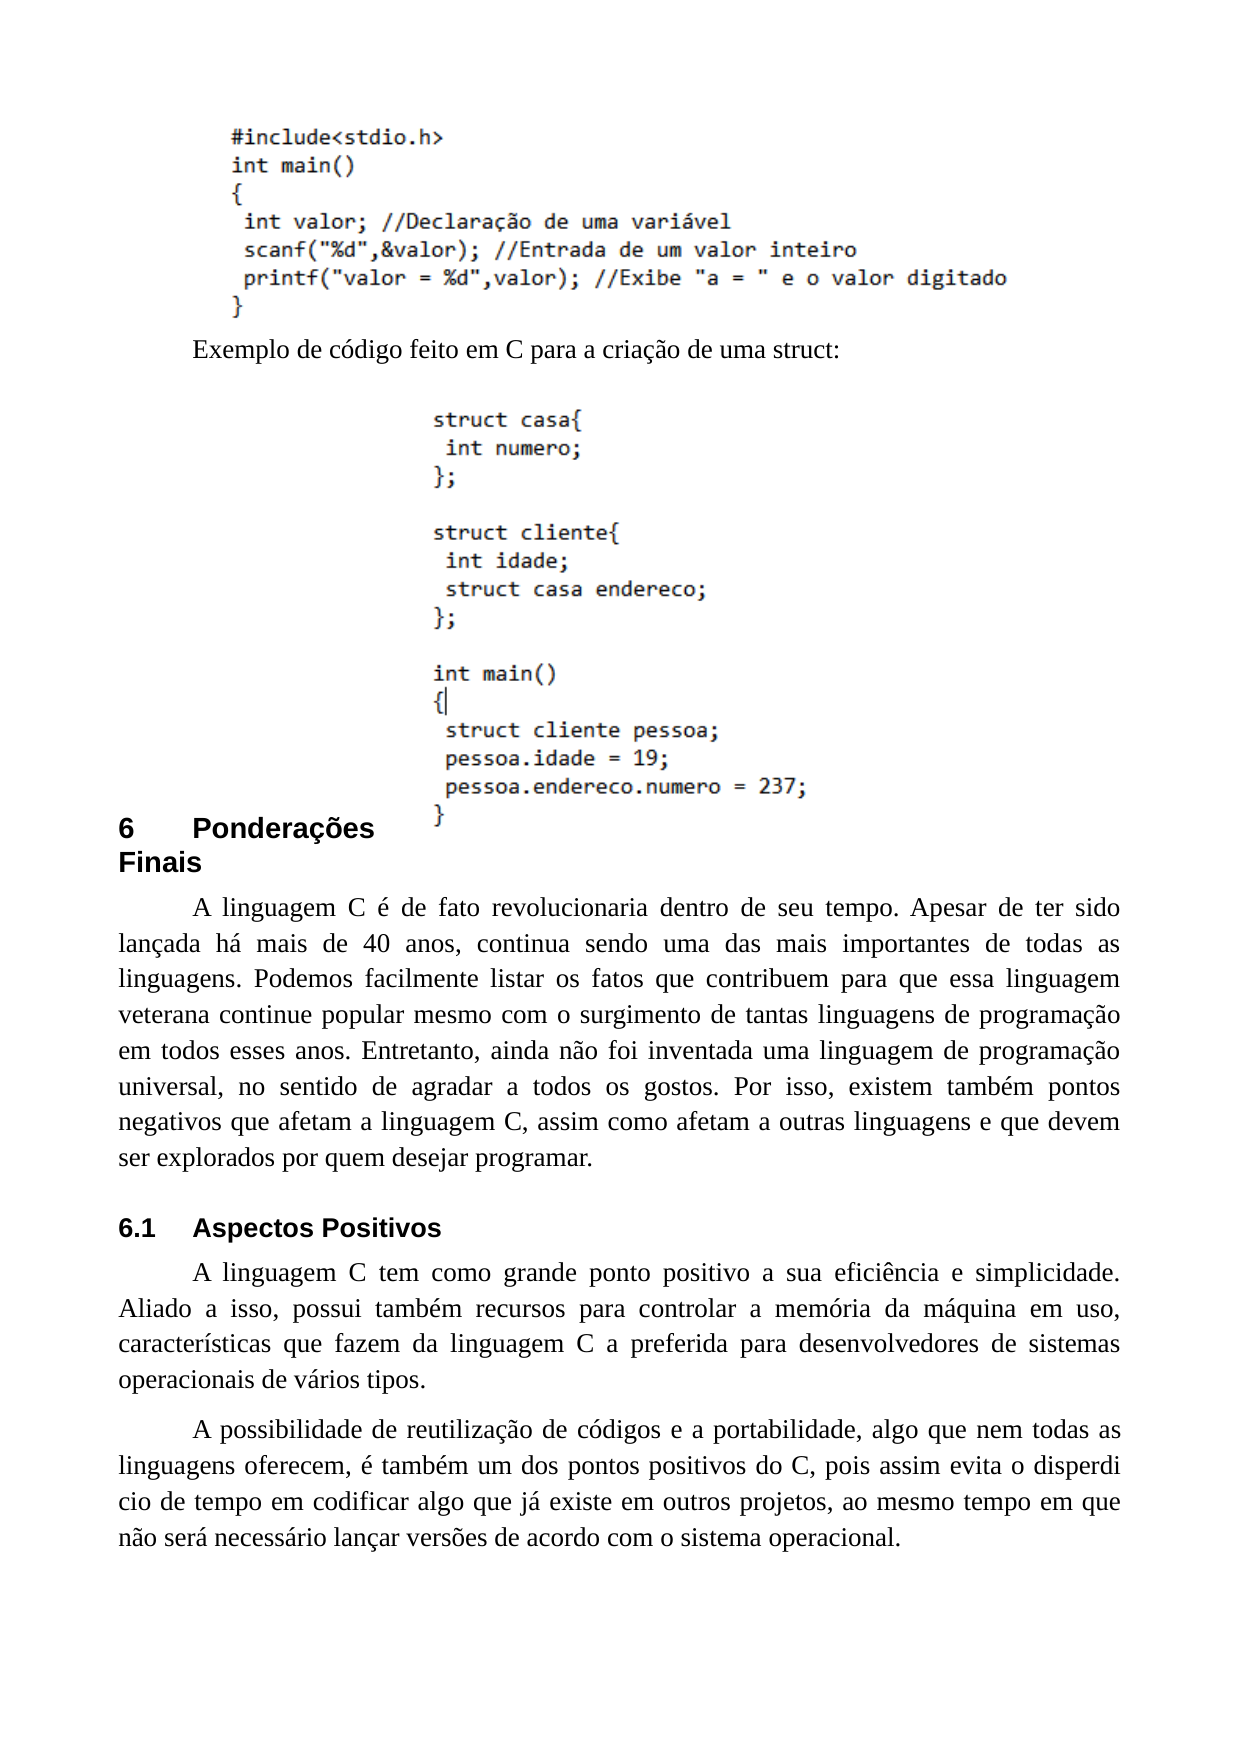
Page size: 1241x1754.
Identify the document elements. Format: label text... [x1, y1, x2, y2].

text A linguagem C é de fato revolucionaria dentro de seu tempo. Apesar de ter sido lançada há mais de 40 anos, continua sendo uma das mais importantes de todas as linguagens. Podemos facilmente listar os fatos que contribuem para que essa linguagem veterana continue popular mesmo com o surgimento de tantas linguagens de programação em todos esses anos. Entretanto, ainda não foi inventada uma linguagem de programação universal, no sentido de agradar a todos os gostos. Por isso, existem também pontos negativos que afetam a linguagem C, assim como afetam a outras linguagens e que devem ser explorados por quem desejar programar. [118, 891, 1122, 1172]
text A possibilidade de reutilização de códigos e a portabilidade, algo que nem todas as linguagens oferecem, é também um dos pontos positivos do C, pois assim evita o disperdi cio de tempo em codificar algo que já existe em outros projetos, ao mesmo tempo em que não será necessário lançar versões de acordo com o sistema operacional. [118, 1413, 1122, 1552]
picture [425, 402, 815, 833]
picture [225, 118, 1015, 329]
text A linguagem C tem como grande ponto positivo a sua eficiência e simplicidade. Aliado a isso, possui também recursos para controlar a memória da máquina em uso, características que fazem da linguagem C a preferida para desenvolvedores de sistemas operacionais de vários tipos. [118, 1256, 1122, 1394]
subtitle Aspectos Positivos [118, 1212, 1122, 1243]
subtitle Ponderações Finais [118, 811, 1122, 878]
text Exemplo de código feito em C para a criação de uma struct: [118, 118, 1122, 365]
